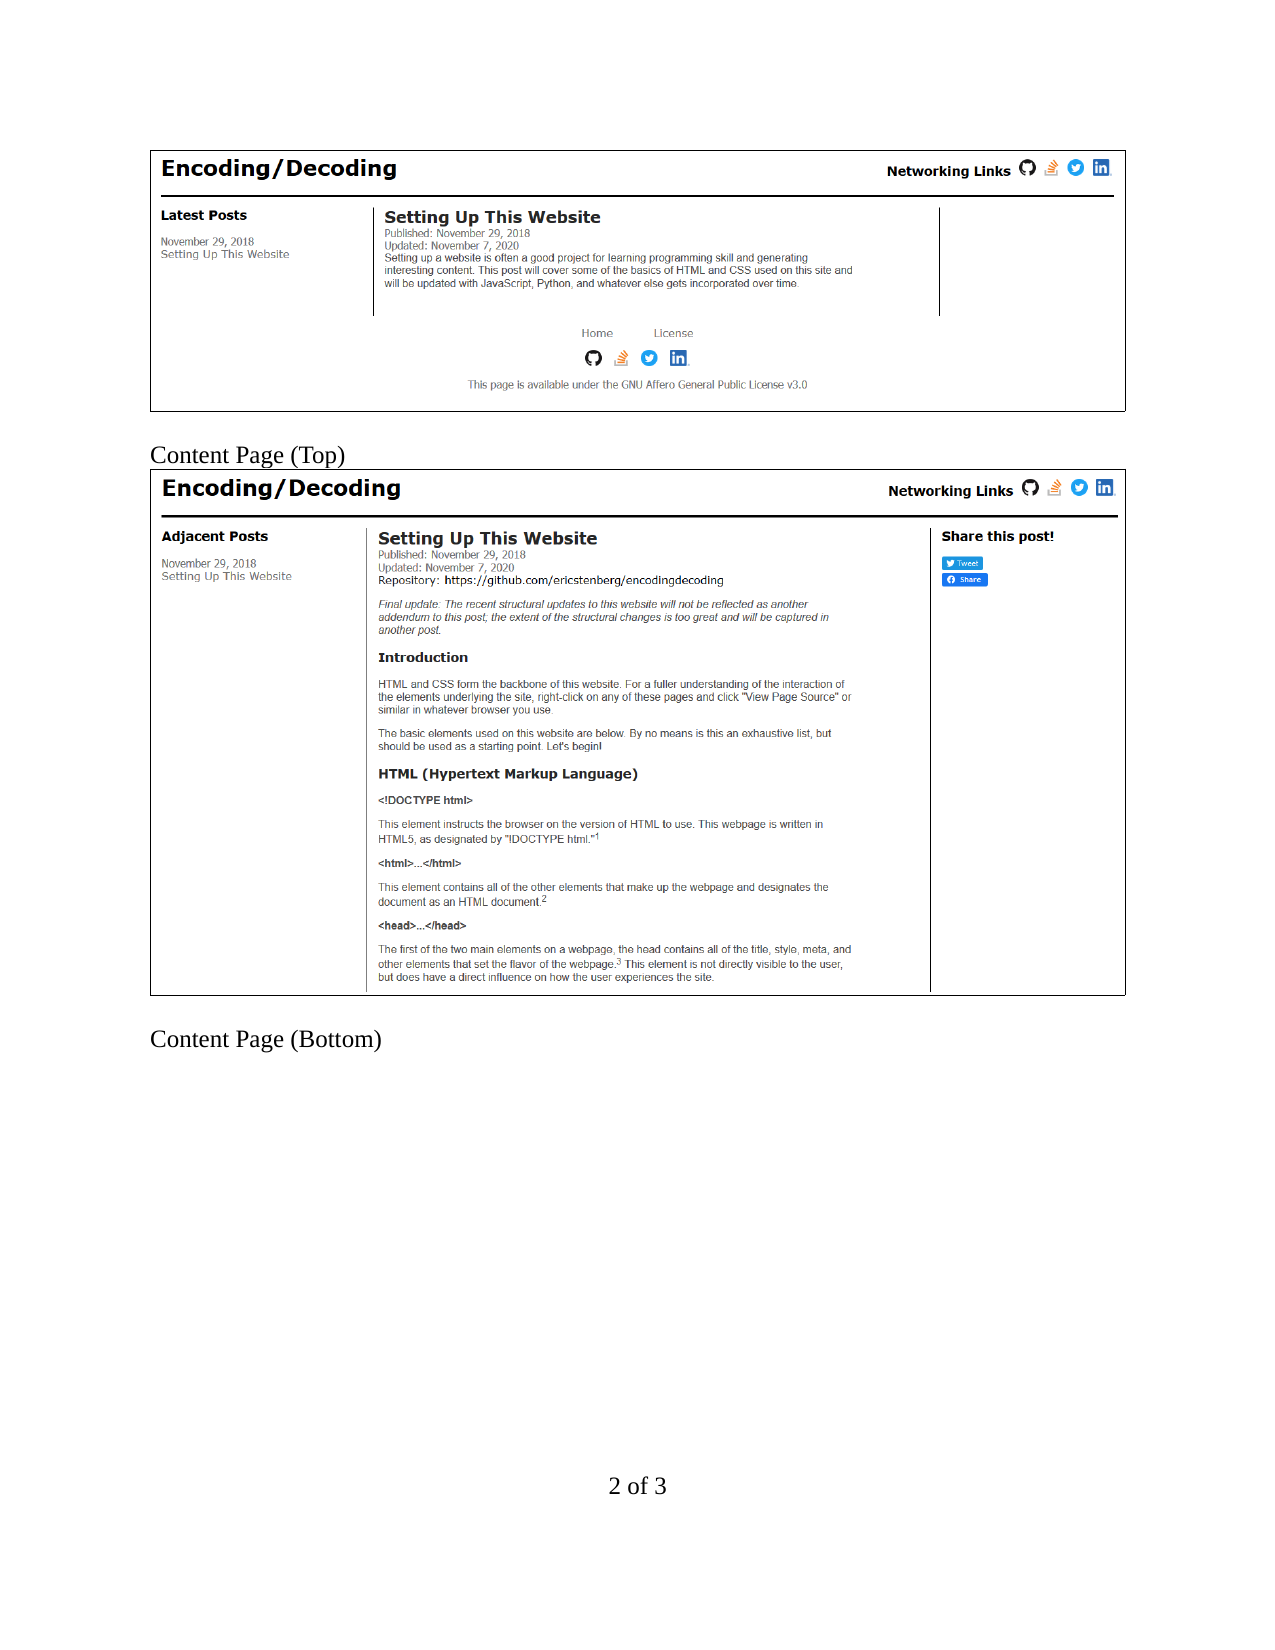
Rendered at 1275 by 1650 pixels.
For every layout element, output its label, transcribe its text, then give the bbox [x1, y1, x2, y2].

picture [153, 153, 1122, 408]
text Content Page (Bottom) [150, 1024, 1125, 1052]
picture [153, 471, 1122, 992]
text Content Page (Top) [150, 440, 1125, 468]
